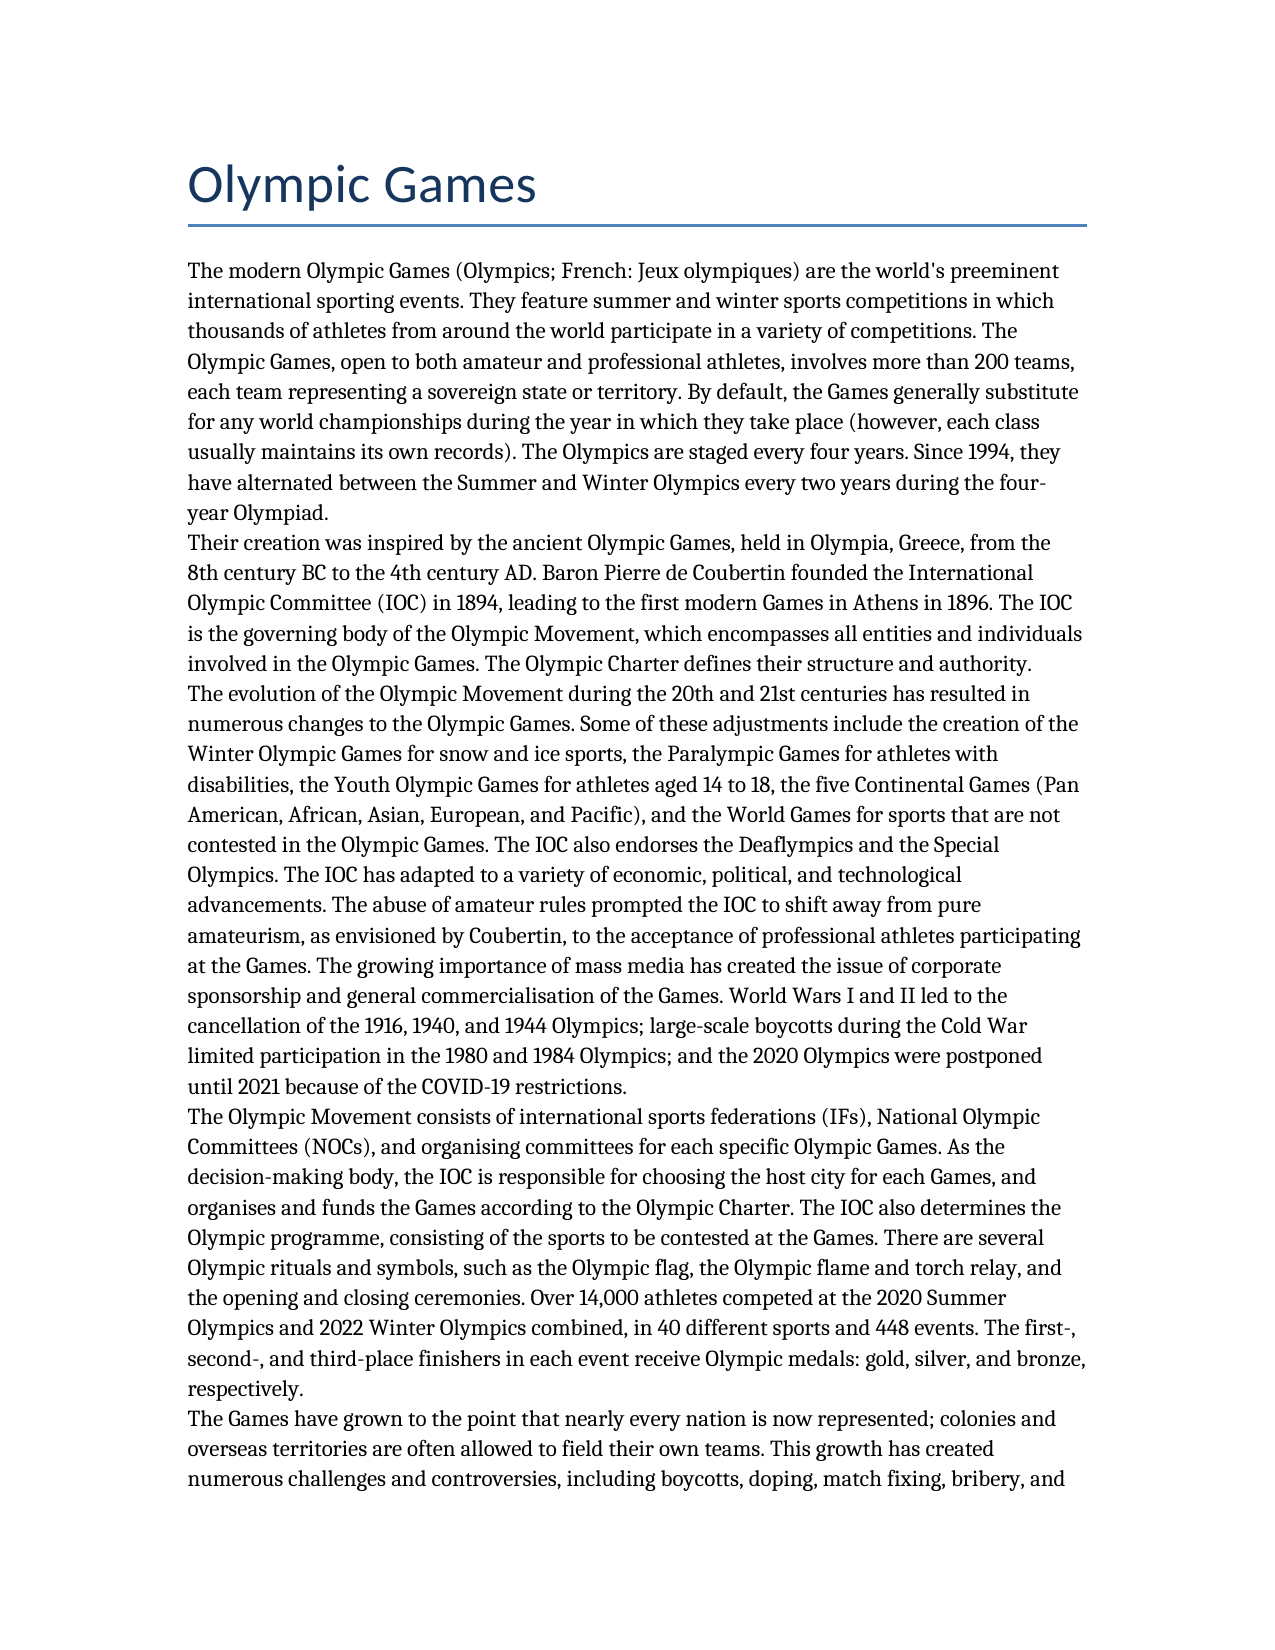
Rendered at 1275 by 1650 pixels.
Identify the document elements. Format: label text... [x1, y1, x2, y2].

text The modern Olympic Games (Olympics; French: Jeux olympiques) are the world's preeminent international sporting events. They feature summer and winter sports competitions in which thousands of athletes from around the world participate in a variety of competitions. The Olympic Games, open to both amateur and professional athletes, involves more than 200 teams, each team representing a sovereign state or territory. By default, the Games generally substitute for any world championships during the year in which they take place (however, each class usually maintains its own records). The Olympics are staged every four years. Since 1994, they have alternated between the Summer and Winter Olympics every two years during the four-year Olympiad. Their creation was inspired by the ancient Olympic Games, held in Olympia, Greece, from the 8th century BC to the 4th century AD. Baron Pierre de Coubertin founded the International Olympic Committee (IOC) in 1894, leading to the first modern Games in Athens in 1896. The IOC is the governing body of the Olympic Movement, which encompasses all entities and individuals involved in the Olympic Games. The Olympic Charter defines their structure and authority. The evolution of the Olympic Movement during the 20th and 21st centuries has resulted in numerous changes to the Olympic Games. Some of these adjustments include the creation of the Winter Olympic Games for snow and ice sports, the Paralympic Games for athletes with disabilities, the Youth Olympic Games for athletes aged 14 to 18, the five Continental Games (Pan American, African, Asian, European, and Pacific), and the World Games for sports that are not contested in the Olympic Games. The IOC also endorses the Deaflympics and the Special Olympics. The IOC has adapted to a variety of economic, political, and technological advancements. The abuse of amateur rules prompted the IOC to shift away from pure amateurism, as envisioned by Coubertin, to the acceptance of professional athletes participating at the Games. The growing importance of mass media has created the issue of corporate sponsorship and general commercialisation of the Games. World Wars I and II led to the cancellation of the 1916, 1940, and 1944 Olympics; large-scale boycotts during the Cold War limited participation in the 1980 and 1984 Olympics; and the 2020 Olympics were postponed until 2021 because of the COVID-19 restrictions. The Olympic Movement consists of international sports federations (IFs), National Olympic Committees (NOCs), and organising committees for each specific Olympic Games. As the decision-making body, the IOC is responsible for choosing the host city for each Games, and organises and funds the Games according to the Olympic Charter. The IOC also determines the Olympic programme, consisting of the sports to be contested at the Games. There are several Olympic rituals and symbols, such as the Olympic flag, the Olympic flame and torch relay, and the opening and closing ceremonies. Over 14,000 athletes competed at the 2020 Summer Olympics and 2022 Winter Olympics combined, in 40 different sports and 448 events. The first-, second-, and third-place finishers in each event receive Olympic medals: gold, silver, and bronze, respectively. The Games have grown to the point that nearly every nation is now represented; colonies and overseas territories are often allowed to field their own teams. This growth has created numerous challenges and controversies, including boycotts, doping, match fixing, bribery, and [187, 258, 1087, 1492]
title Olympic Games [187, 150, 1087, 227]
